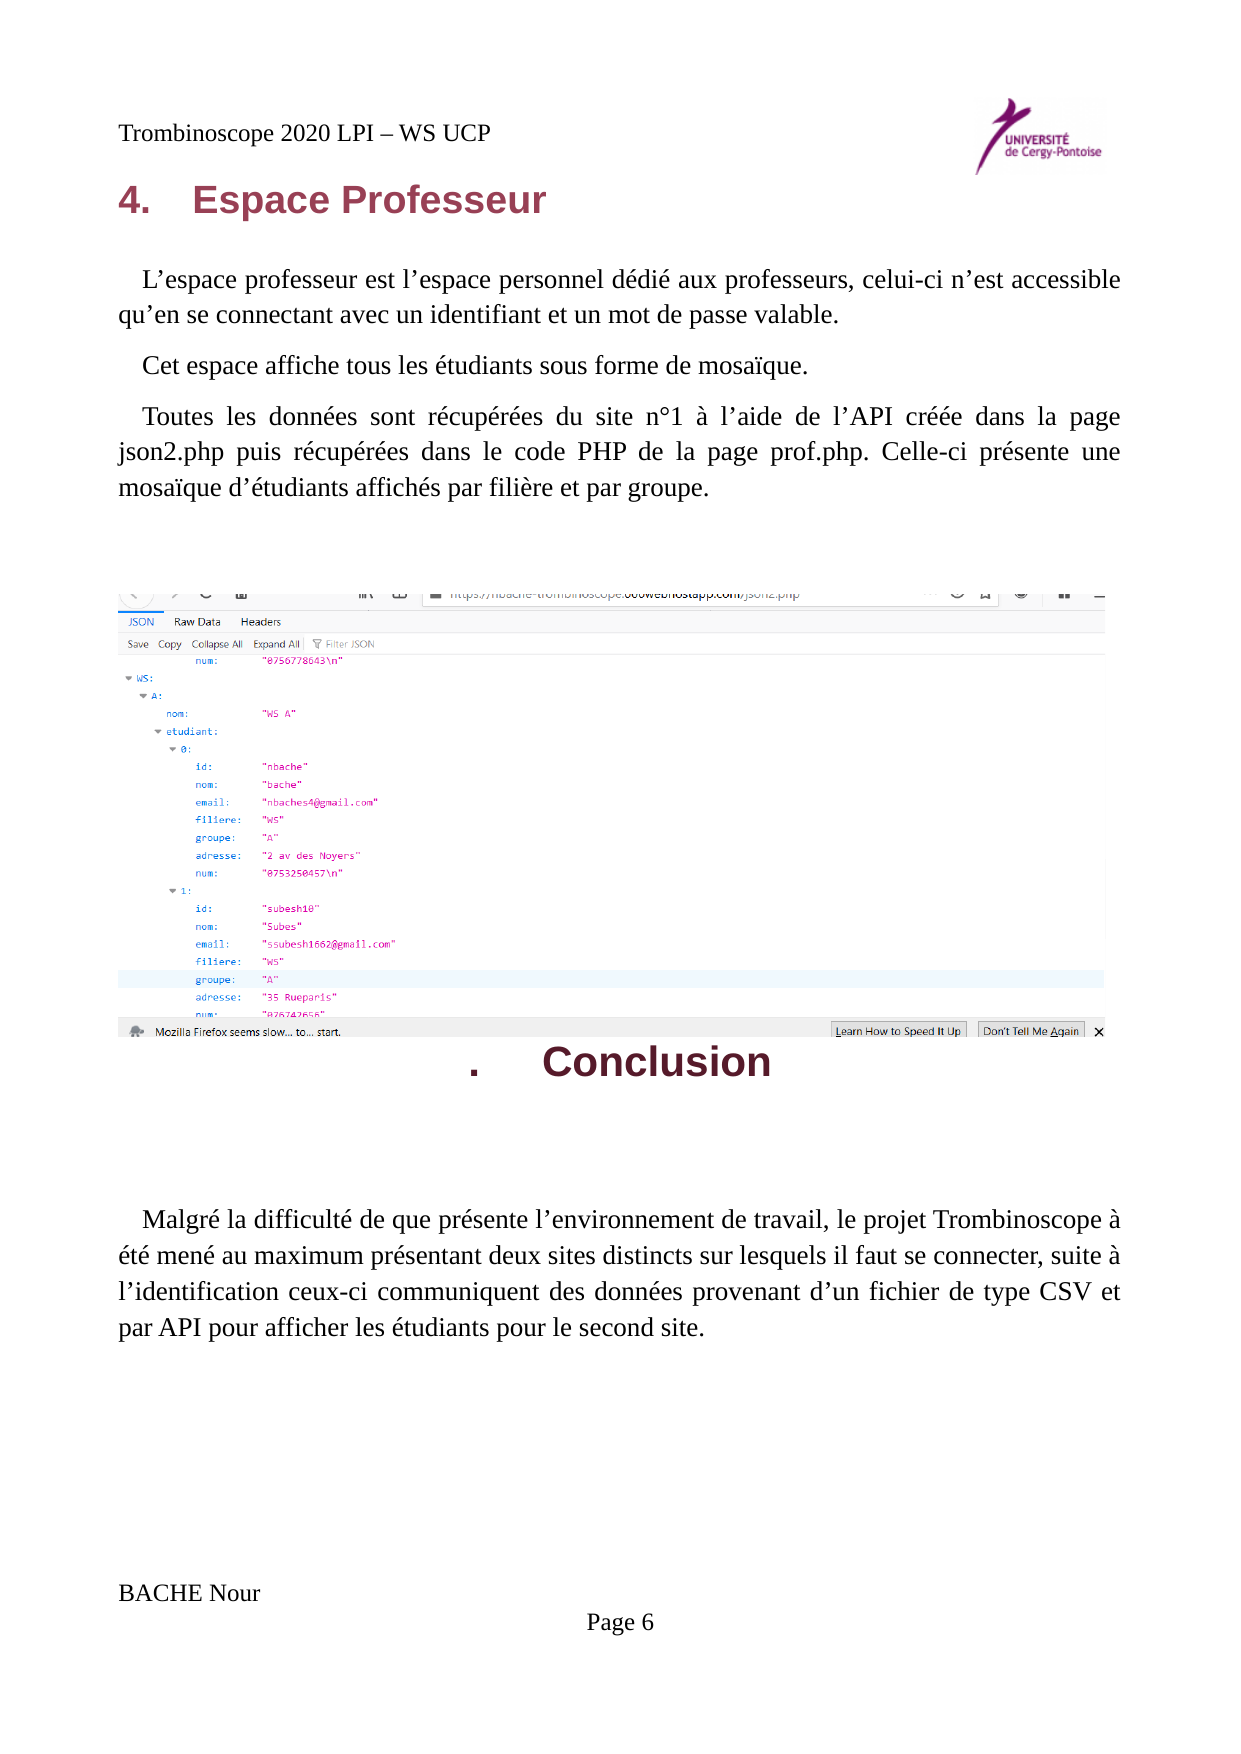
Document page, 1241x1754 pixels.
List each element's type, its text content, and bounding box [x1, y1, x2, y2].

subtitle Conclusion [118, 690, 1122, 1085]
text Toutes les données sont récupérées du site n°1 à l’aide de l’API créée dans la page json2.php puis récupérées dans le code PHP de la page prof.php. Celle-ci présente une mosaïque d’étudiants affichés par filière et par groupe. [118, 400, 1122, 502]
text L’espace professeur est l’espace personnel dédié aux professeurs, celui-ci n’est accessible qu’en se connectant avec un identifiant et un mot de passe valable. [118, 263, 1122, 330]
text Cet espace affiche tous les étudiants sous forme de mosaïque. [118, 349, 1122, 380]
text Malgré la difficulté de que présente l’environnement de travail, le projet Trombinoscope à été mené au maximum présentant deux sites distincts sur lesquels il faut se connecter, suite à l’identification ceux-ci communiquent des données provenant d’un fichier de type CSV et par API pour afficher les étudiants pour le second site. [118, 1203, 1122, 1342]
subtitle Espace Professeur [118, 176, 1122, 222]
picture [118, 594, 1106, 1037]
picture [973, 97, 1107, 175]
